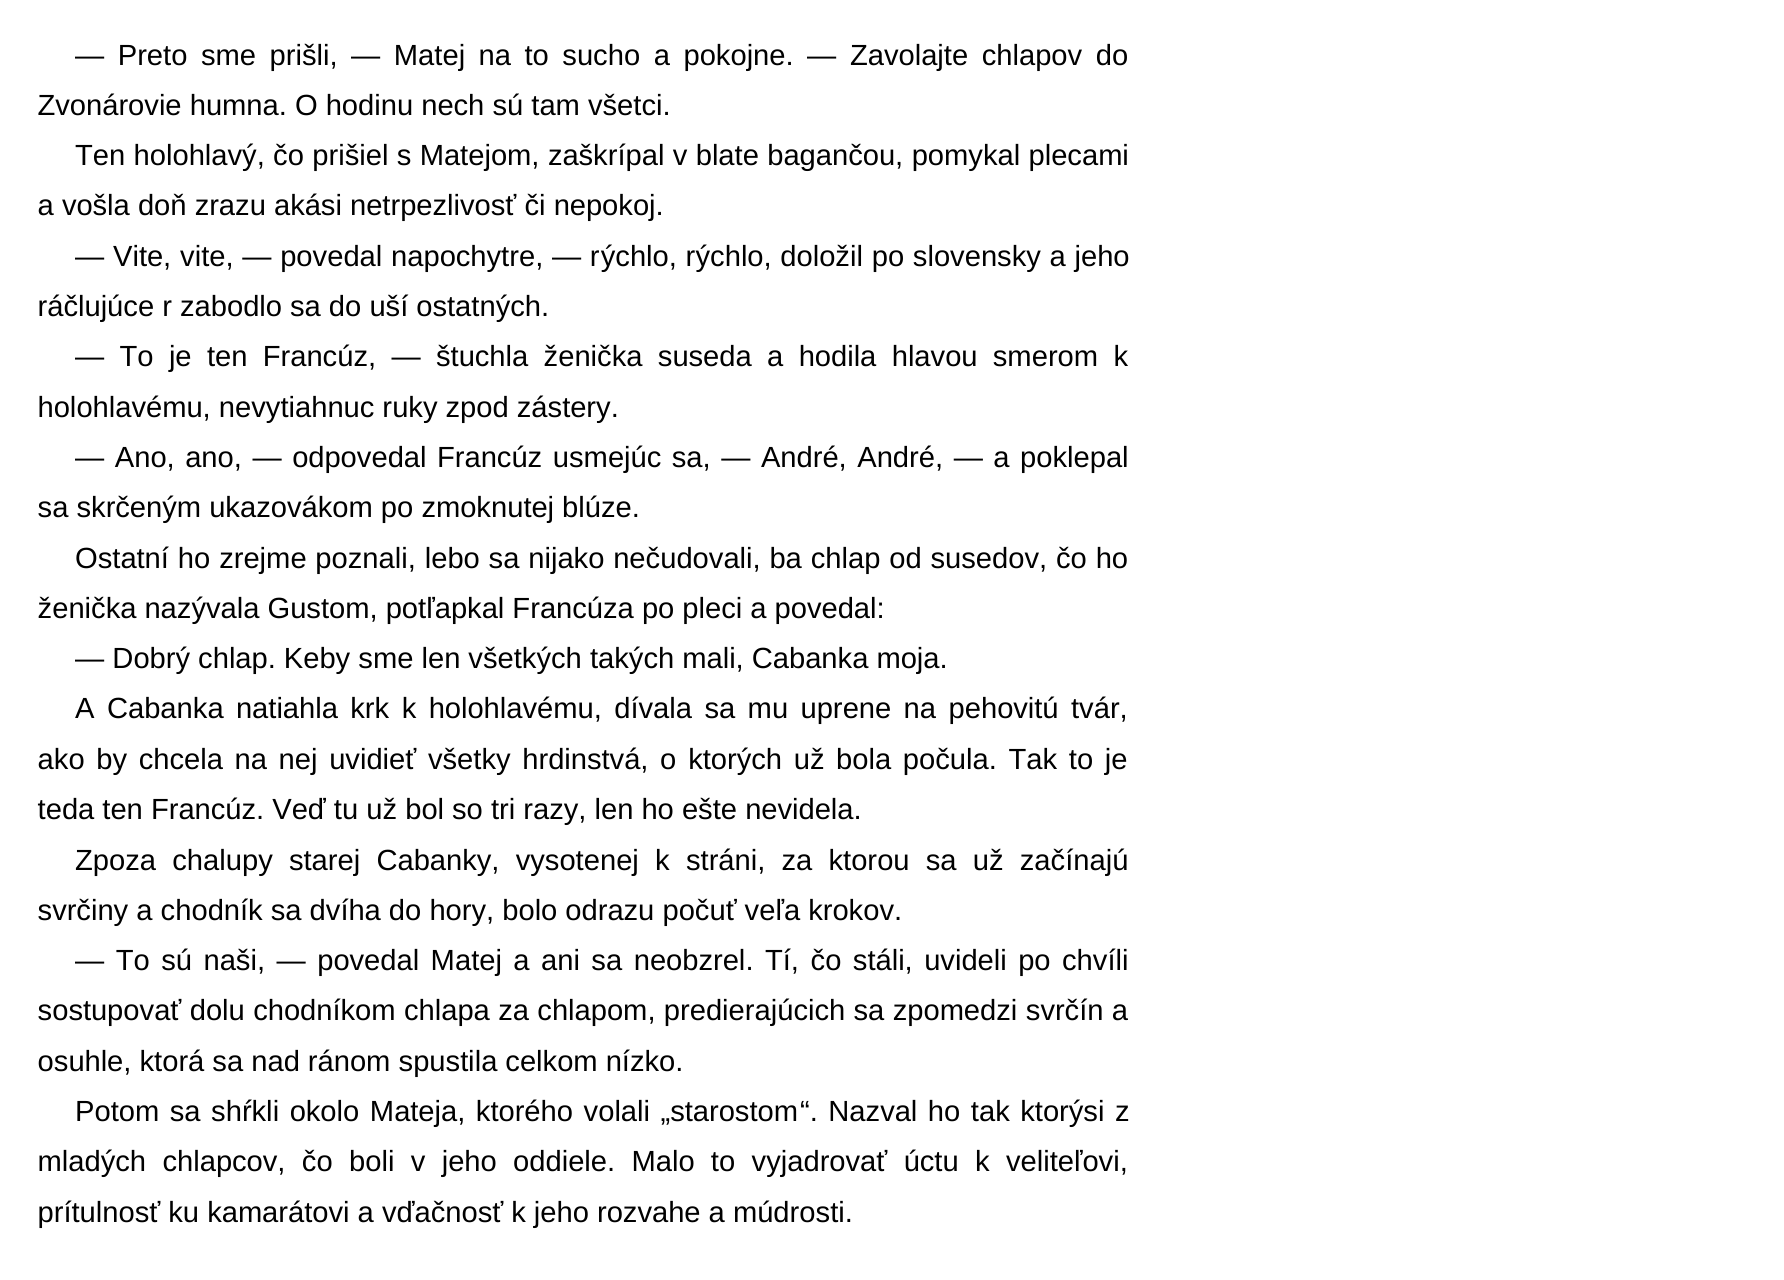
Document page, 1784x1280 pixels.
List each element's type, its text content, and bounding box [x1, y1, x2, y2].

text — Ano, ano, — odpovedal Francúz usmejúc sa, — André, André, — a poklepal sa skrčeným ukazovákom po zmoknutej blúze. [37, 440, 1130, 524]
text — Dobrý chlap. Keby sme len všetkých takých mali, Cabanka moja. [37, 641, 1130, 675]
text — Preto sme prišli, — Matej na to sucho a pokojne. — Zavolajte chlapov do Zvonárovie humna. O hodinu nech sú tam všetci. [37, 37, 1130, 121]
text A Cabanka natiahla krk k holohlavému, dívala sa mu uprene na pehovitú tvár, ako by chcela na nej uvidieť všetky hrdinstvá, o ktorých už bola počula. Tak to je teda ten Francúz. Veď tu už bol so tri razy, len ho ešte nevidela. [37, 692, 1130, 826]
text — Vite, vite, — povedal napochytre, — rýchlo, rýchlo, doložil po slovensky a jeho ráčlujúce r zabodlo sa do uší ostatných. [37, 239, 1130, 323]
text — To je ten Francúz, — štuchla ženička suseda a hodila hlavou smerom k holohlavému, nevytiahnuc ruky zpod zástery. [37, 339, 1130, 423]
text Ten holohlavý, čo prišiel s Matejom, zaškrípal v blate bagančou, pomykal plecami a vošla doň zrazu akási netrpezlivosť či nepokoj. [37, 138, 1130, 222]
text Potom sa shŕkli okolo Mateja, ktorého volali „starostom“. Nazval ho tak ktorýsi z mladých chlapcov, čo boli v jeho oddiele. Malo to vyjadrovať úctu k veliteľovi, prítulnosť ku kamarátovi a vďačnosť k jeho rozvahe a múdrosti. [37, 1094, 1130, 1228]
text Zpoza chalupy starej Cabanky, vysotenej k stráni, za ktorou sa už začínajú svrčiny a chodník sa dvíha do hory, bolo odrazu počuť veľa krokov. [37, 842, 1130, 926]
text — To sú naši, — povedal Matej a ani sa neobzrel. Tí, čo stáli, uvideli po chvíli sostupovať dolu chodníkom chlapa za chlapom, predierajúcich sa zpomedzi svrčín a osuhle, ktorá sa nad ránom spustila celkom nízko. [37, 943, 1130, 1077]
text Ostatní ho zrejme poznali, lebo sa nijako nečudovali, ba chlap od susedov, čo ho ženička nazývala Gustom, potľapkal Francúza po pleci a povedal: [37, 541, 1130, 624]
